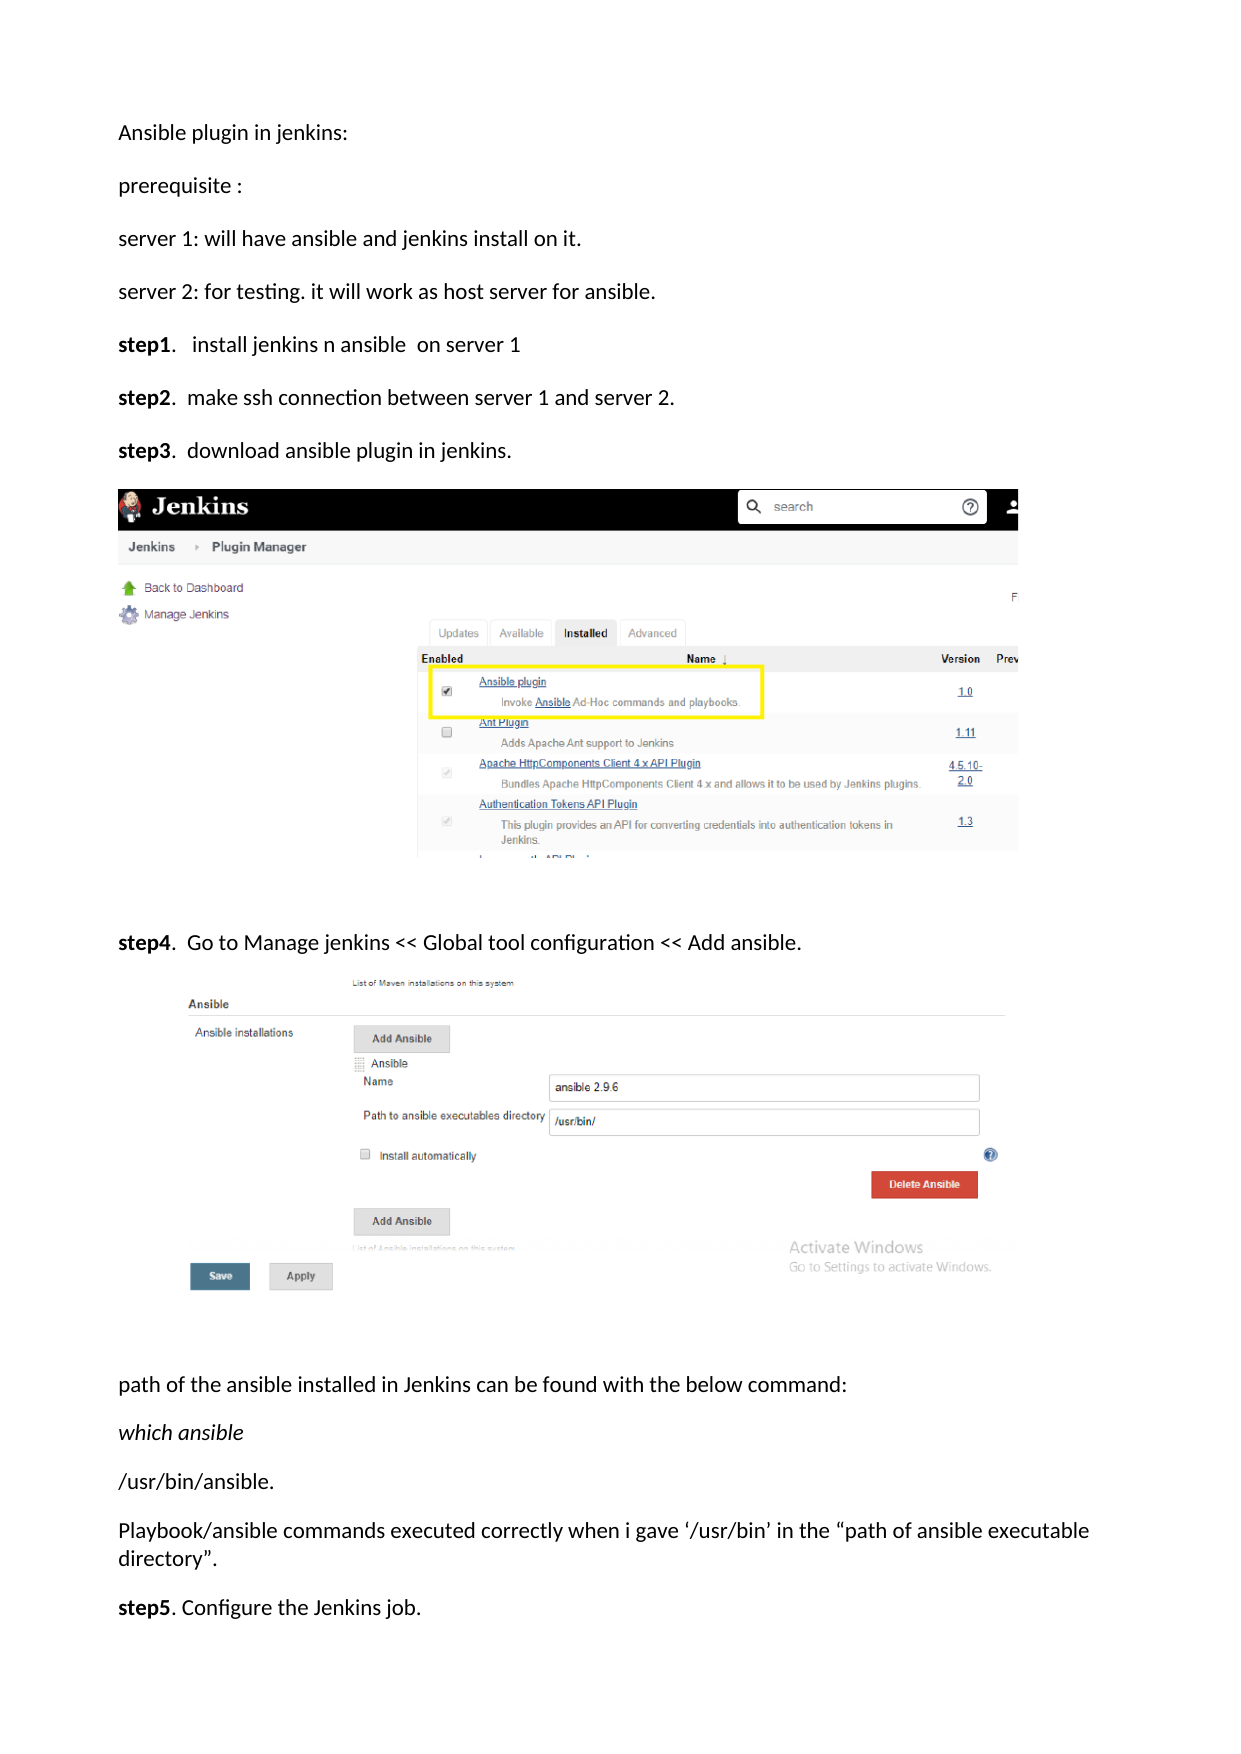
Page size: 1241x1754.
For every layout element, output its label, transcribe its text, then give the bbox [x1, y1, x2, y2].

text which ansible [118, 1418, 1122, 1447]
text step4. Go to Manage jenkins << Global tool configuration << Add ansible. [118, 928, 1122, 956]
text path of the ansible installed in Jenkins can be found with the below command: [118, 1370, 1122, 1398]
text Ansible plugin in jenkins: [118, 118, 1122, 146]
text step3. download ansible plugin in jenkins. [118, 436, 1122, 464]
text /usr/bin/ansible. [118, 1467, 1122, 1495]
text step2. make ssh connection between server 1 and server 2. [118, 383, 1122, 411]
text server 2: for testing. it will work as host server for ansible. [118, 277, 1122, 305]
text Playbook/ansible commands executed correctly when i gave ‘/usr/bin’ in the “path of ansible executable directory”. [118, 1516, 1122, 1572]
text step5. Configure the Jenkins job. [118, 1593, 1122, 1621]
text prerequisite : [118, 171, 1122, 199]
text server 1: will have ansible and jenkins install on it. [118, 224, 1122, 252]
text step1. install jenkins n ansible on server 1 [118, 330, 1122, 358]
